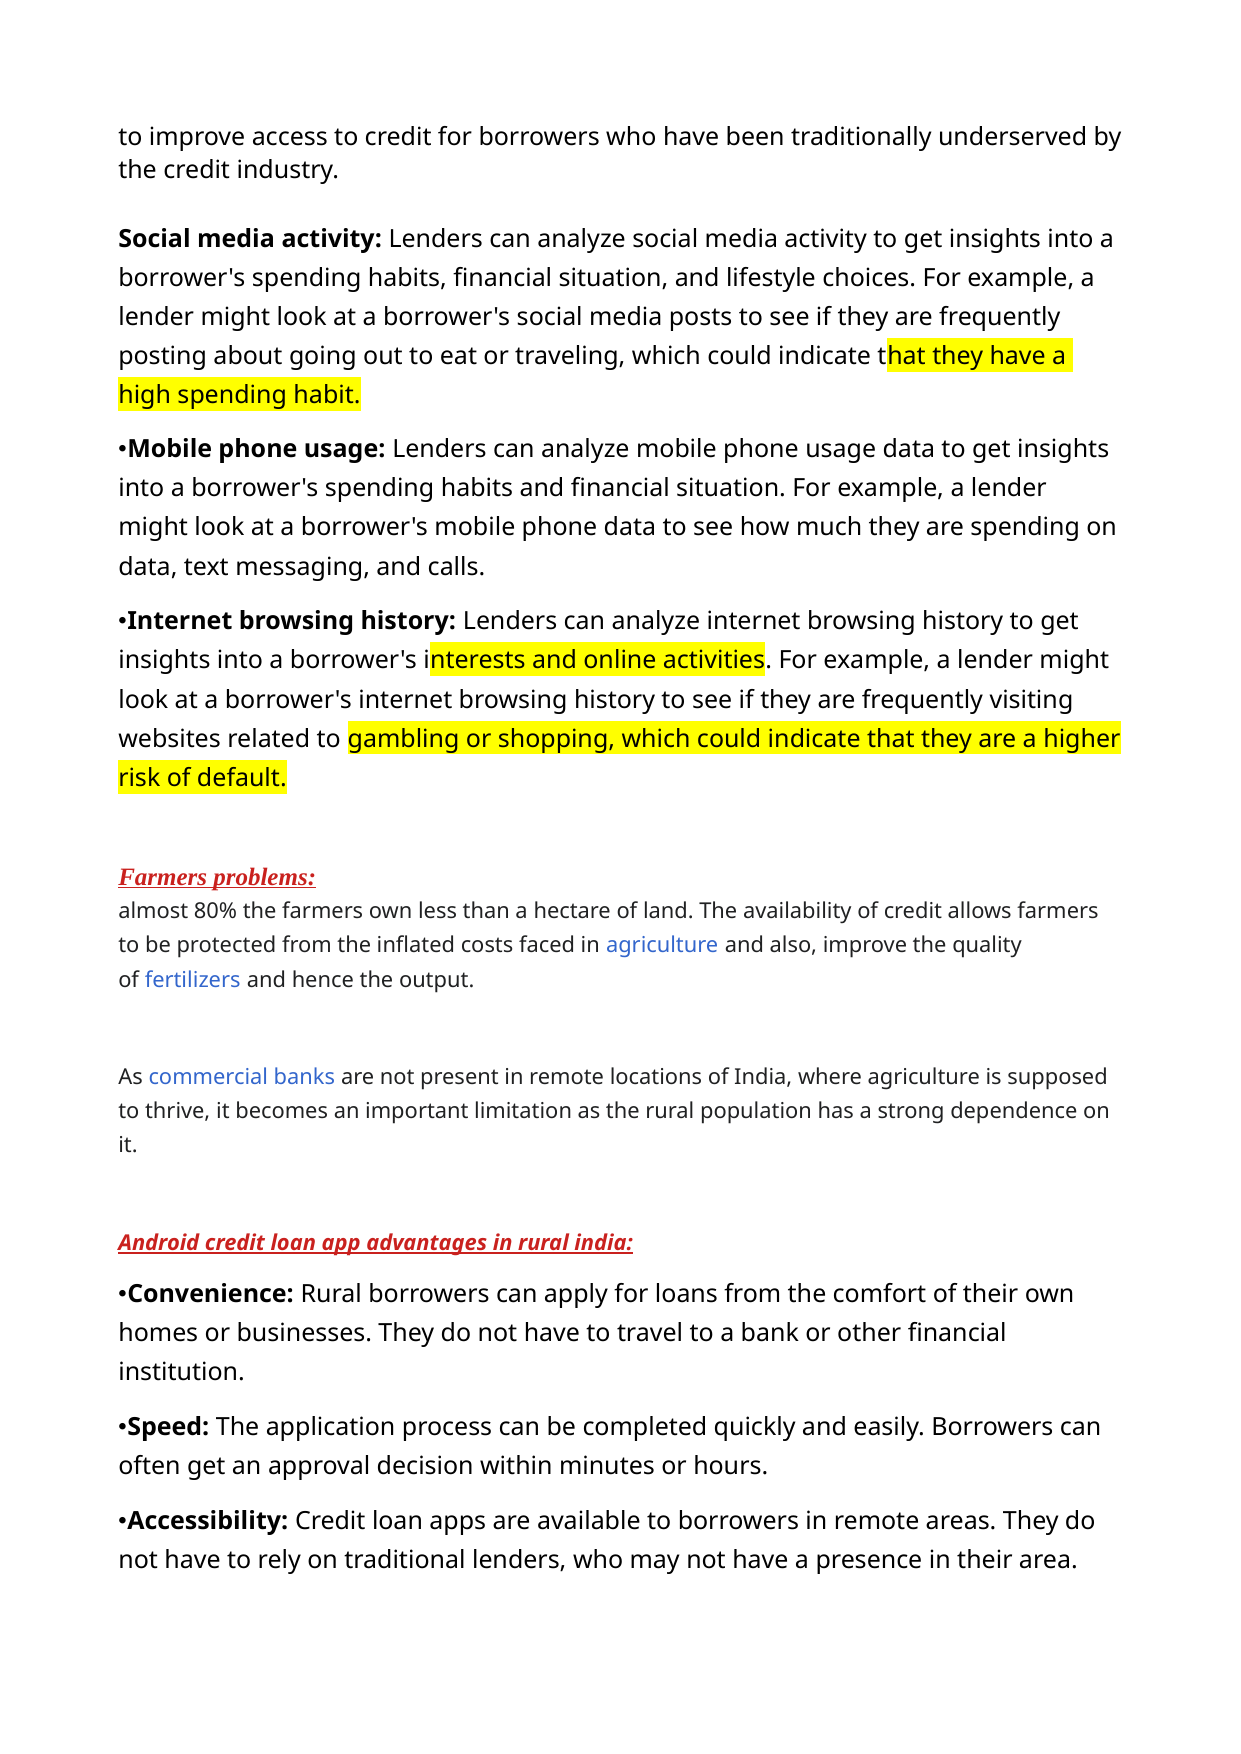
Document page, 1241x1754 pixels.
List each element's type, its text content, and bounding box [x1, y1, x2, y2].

text Farmers problems: almost 80% the farmers own less than a hectare of land. The availability of credit allows farmers to be protected from the inflated costs faced in agriculture and also, improve the quality of fertilizers and hence the output. [118, 862, 1122, 993]
text to improve access to credit for borrowers who have been traditionally underserved by the credit industry. [118, 118, 1122, 186]
list Accessibility: Credit loan apps are available to borrowers in remote areas. They do not have to rely on traditional lenders, who may not have a presence in their area. [118, 1503, 1122, 1576]
list Convenience: Rural borrowers can apply for loans from the comfort of their own homes or businesses. They do not have to travel to a bank or other financial institution. [118, 1276, 1122, 1388]
list Speed: The application process can be completed quickly and easily. Borrowers can often get an approval decision within minutes or hours. [118, 1409, 1122, 1482]
text Social media activity: Lenders can analyze social media activity to get insights into a borrower's spending habits, financial situation, and lifestyle choices. For example, a lender might look at a borrower's social media posts to see if they are frequently posting about going out to eat or traveling, which could indicate that they have a high spending habit. [118, 220, 1122, 411]
text As commercial banks are not present in remote locations of India, where agriculture is supposed to thrive, it becomes an important limitation as the rural population has a strong dependence on it. [118, 1061, 1122, 1159]
list Mobile phone usage: Lenders can analyze mobile phone usage data to get insights into a borrower's spending habits and financial situation. For example, a lender might look at a borrower's mobile phone data to see how much they are spending on data, text messaging, and calls. [118, 431, 1122, 582]
text Android credit loan app advantages in rural india: [118, 1227, 1122, 1257]
list Internet browsing history: Lenders can analyze internet browsing history to get insights into a borrower's interests and online activities. For example, a lender might look at a borrower's internet browsing history to see if they are frequently visiting websites related to gambling or shopping, which could indicate that they are a higher risk of default. [118, 603, 1122, 794]
